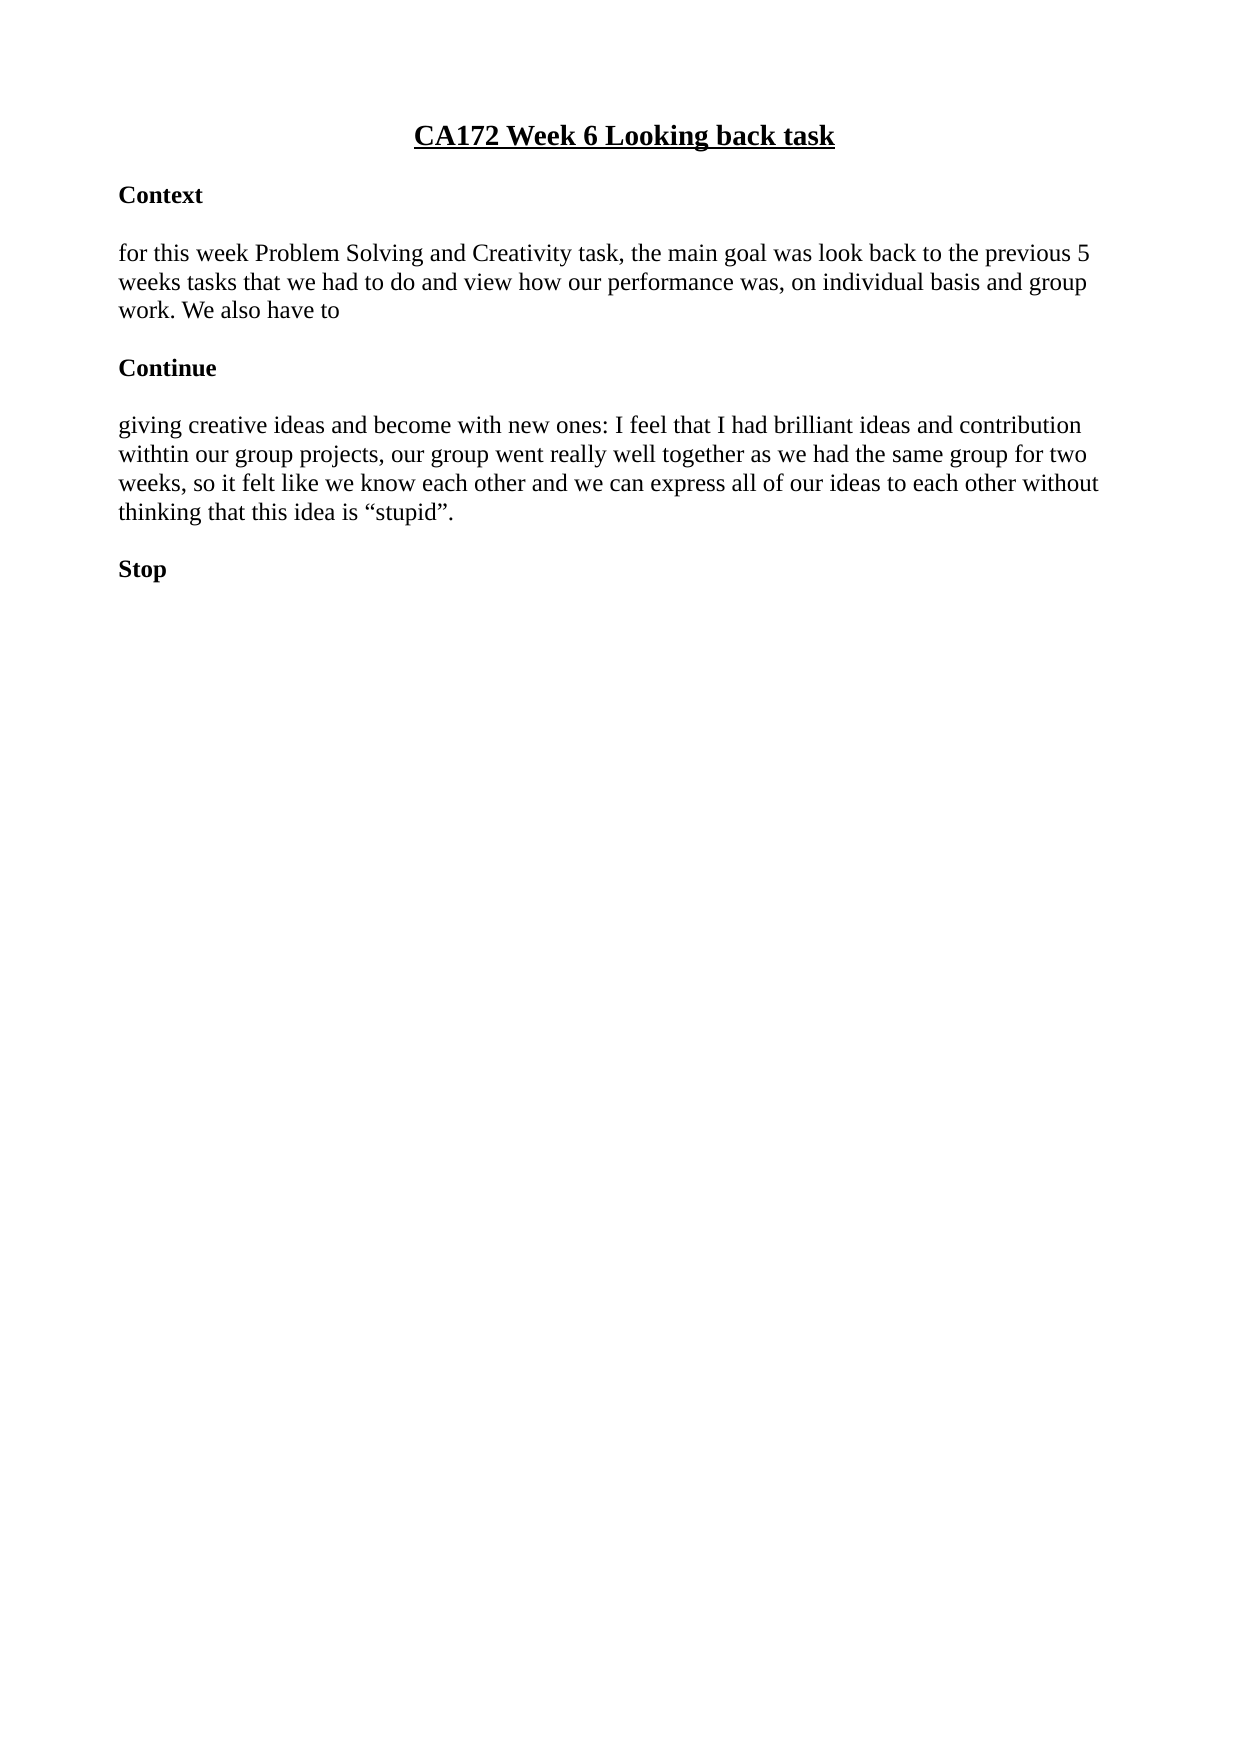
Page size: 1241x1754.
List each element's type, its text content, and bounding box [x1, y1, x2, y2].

text giving creative ideas and become with new ones: I feel that I had brilliant ideas and contribution withtin our group projects, our group went really well together as we had the same group for two weeks, so it felt like we know each other and we can express all of our ideas to each other without thinking that this idea is “stupid”. [118, 410, 1122, 525]
text Context [118, 180, 1122, 209]
text Continue [118, 353, 1122, 382]
text CA172 Week 6 Looking back task [118, 118, 1122, 152]
text for this week Problem Solving and Creativity task, the main goal was look back to the previous 5 weeks tasks that we had to do and view how our performance was, on individual basis and group work. We also have to [118, 238, 1122, 324]
text Stop [118, 554, 1122, 583]
